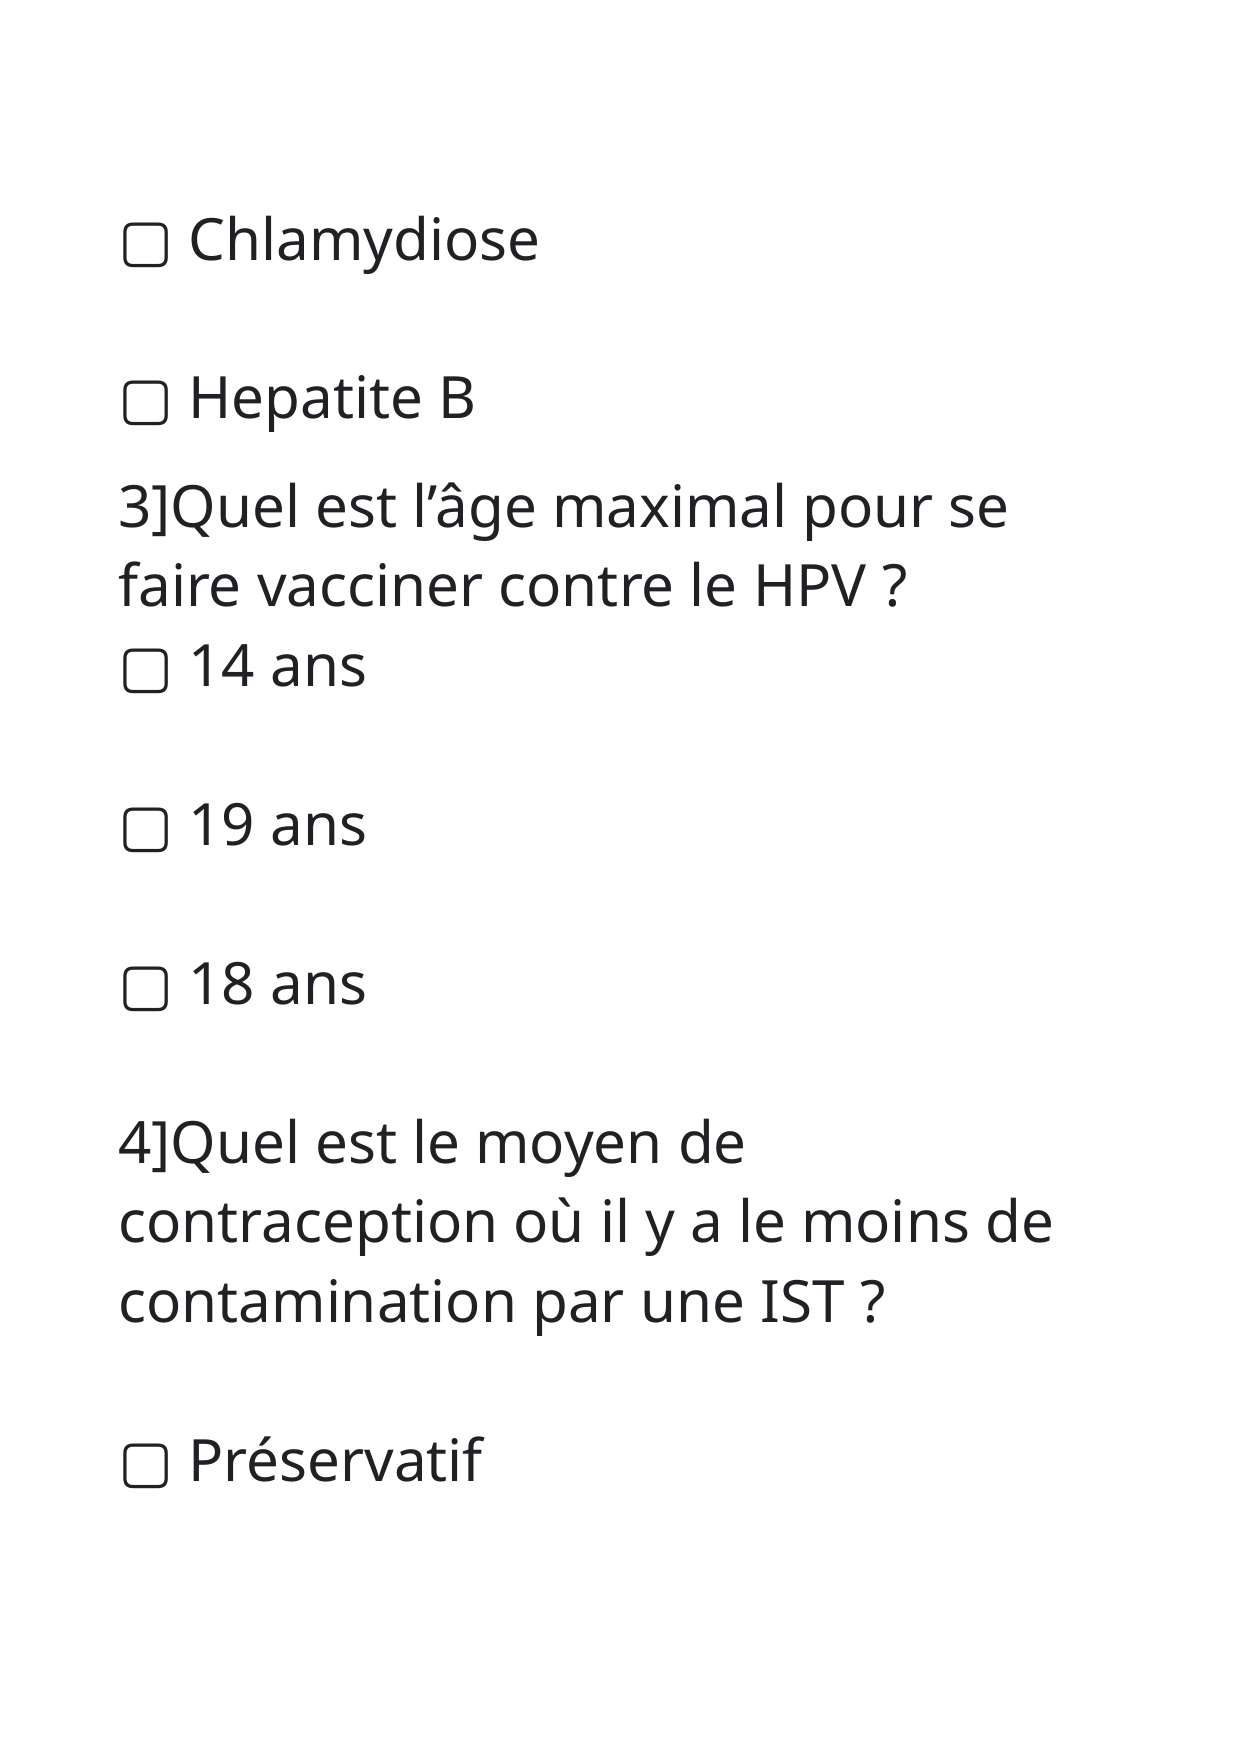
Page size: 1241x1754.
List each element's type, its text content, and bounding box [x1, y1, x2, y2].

text ▢ Préservatif [118, 1418, 1122, 1498]
text 3]Quel est l’âge maximal pour se faire vacciner contre le HPV ? [118, 465, 1122, 624]
text 4]Quel est le moyen de contraception où il y a le moins de contamination par une IST ? [118, 1101, 1122, 1339]
text ▢ Hepatite B [118, 357, 1122, 436]
text ▢ 14 ans [118, 624, 1122, 703]
text ▢ 18 ans [118, 942, 1122, 1021]
text ▢ 19 ans [118, 783, 1122, 862]
text ▢ Chlamydiose [118, 198, 1122, 277]
